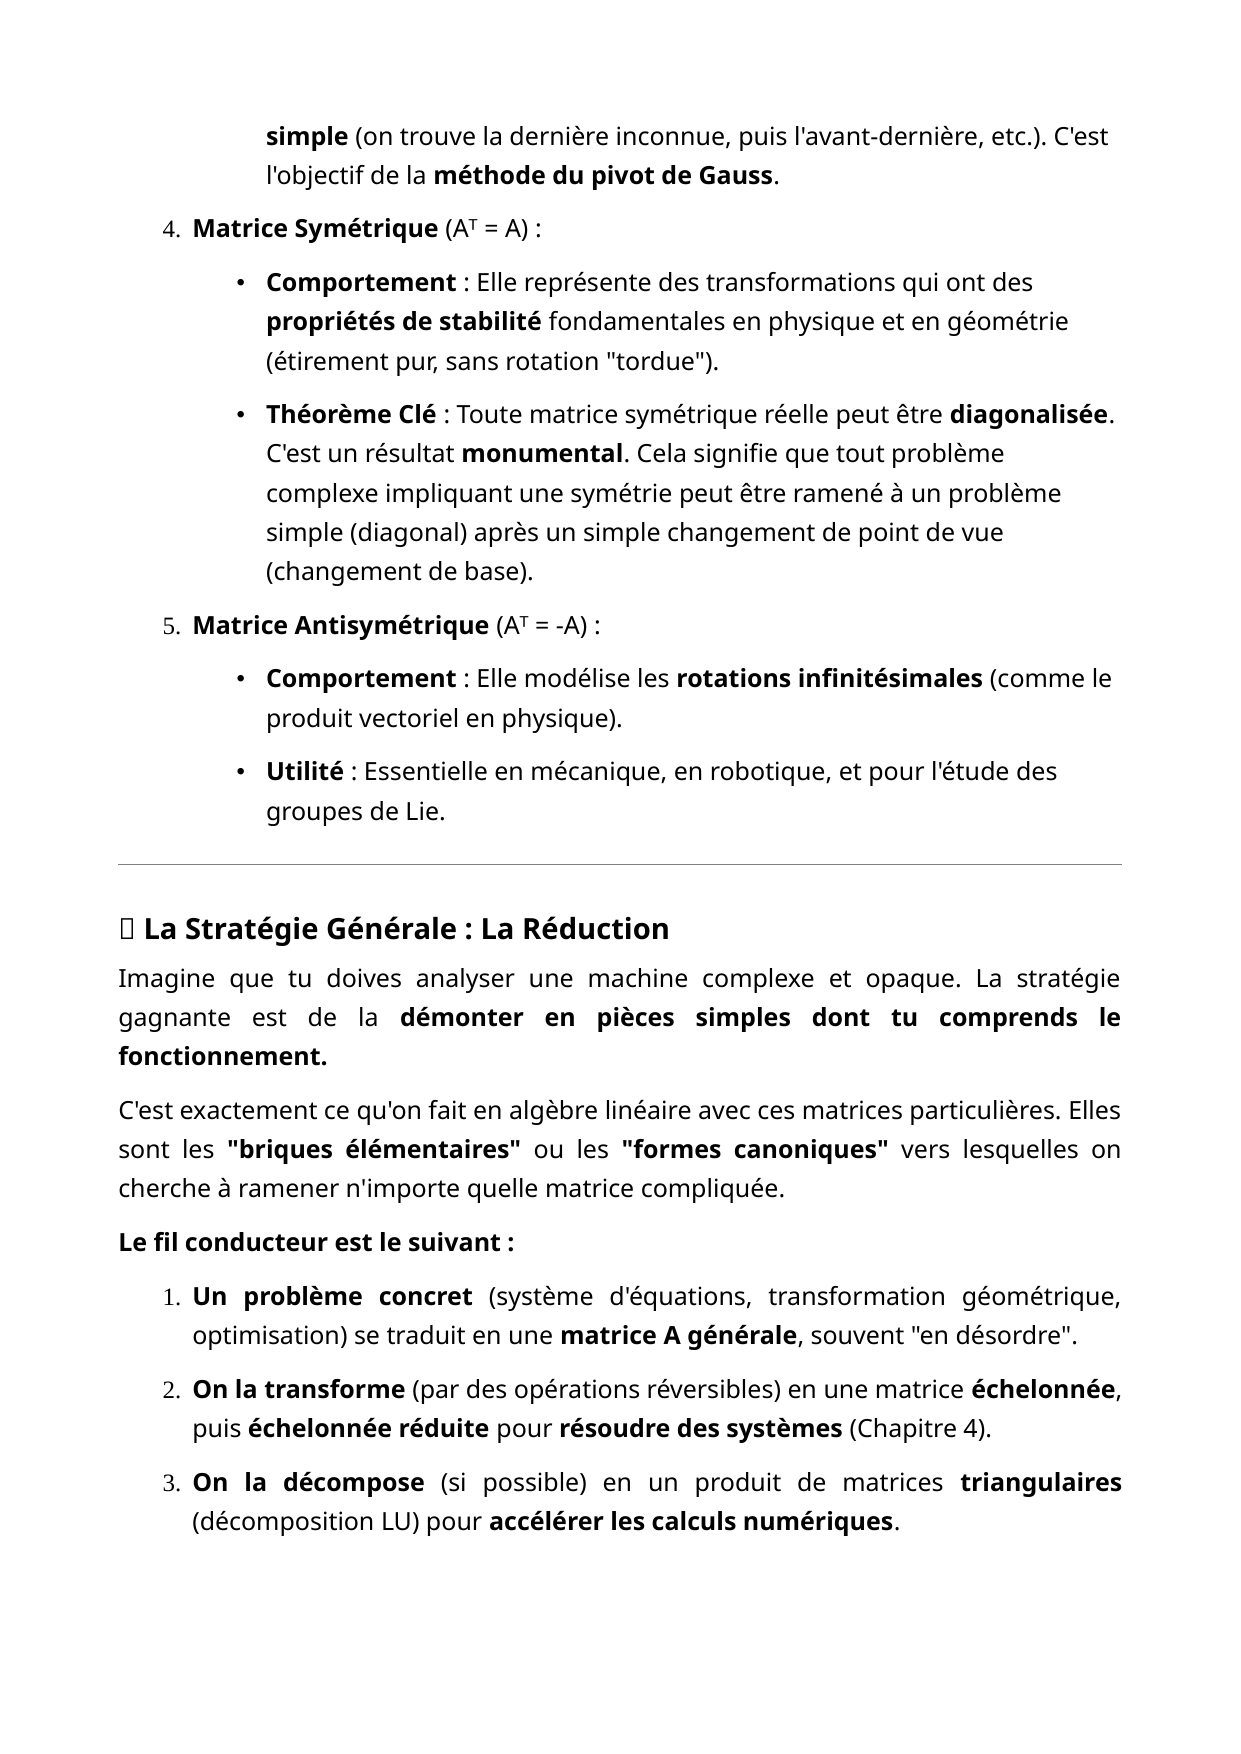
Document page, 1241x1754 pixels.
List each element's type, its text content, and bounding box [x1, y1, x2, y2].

list Utilité : Essentielle en mécanique, en robotique, et pour l'étude des groupes de Lie. [236, 754, 1122, 827]
list Comportement : Elle représente des transformations qui ont des propriétés de stabilité fondamentales en physique et en géométrie (étirement pur, sans rotation "tordue"). [236, 265, 1122, 377]
list On la transforme (par des opérations réversibles) en une matrice échelonnée, puis échelonnée réduite pour résoudre des systèmes (Chapitre 4). [162, 1371, 1122, 1445]
list Matrice Antisymétrique (Aᵀ = -A) : [162, 607, 1122, 641]
list simple (on trouve la dernière inconnue, puis l'avant-dernière, etc.). C'est l'objectif de la méthode du pivot de Gauss. [236, 118, 1122, 191]
text C'est exactement ce qu'on fait en algèbre linéaire avec ces matrices particulières. Elles sont les "briques élémentaires" ou les "formes canoniques" vers lesquelles on cherche à ramener n'importe quelle matrice compliquée. [118, 1093, 1122, 1205]
list Théorème Clé : Toute matrice symétrique réelle peut être diagonalisée. C'est un résultat monumental. Cela signifie que tout problème complexe impliquant une symétrie peut être ramené à un problème simple (diagonal) après un simple changement de point de vue (changement de base). [236, 397, 1122, 588]
list On la décompose (si possible) en un produit de matrices triangulaires (décomposition LU) pour accélérer les calculs numériques. [162, 1464, 1122, 1538]
list Un problème concret (système d'équations, transformation géométrique, optimisation) se traduit en une matrice A générale, souvent "en désordre". [162, 1278, 1122, 1352]
list Comportement : Elle modélise les rotations infinitésimales (comme le produit vectoriel en physique). [236, 661, 1122, 734]
text Imagine que tu doives analyser une machine complexe et opaque. La stratégie gagnante est de la démonter en pièces simples dont tu comprends le fonctionnement. [118, 961, 1122, 1073]
text Le fil conducteur est le suivant : [118, 1225, 1122, 1259]
list Matrice Symétrique (Aᵀ = A) : [162, 211, 1122, 245]
subtitle 🧩 La Stratégie Générale : La Réduction [118, 908, 1122, 948]
